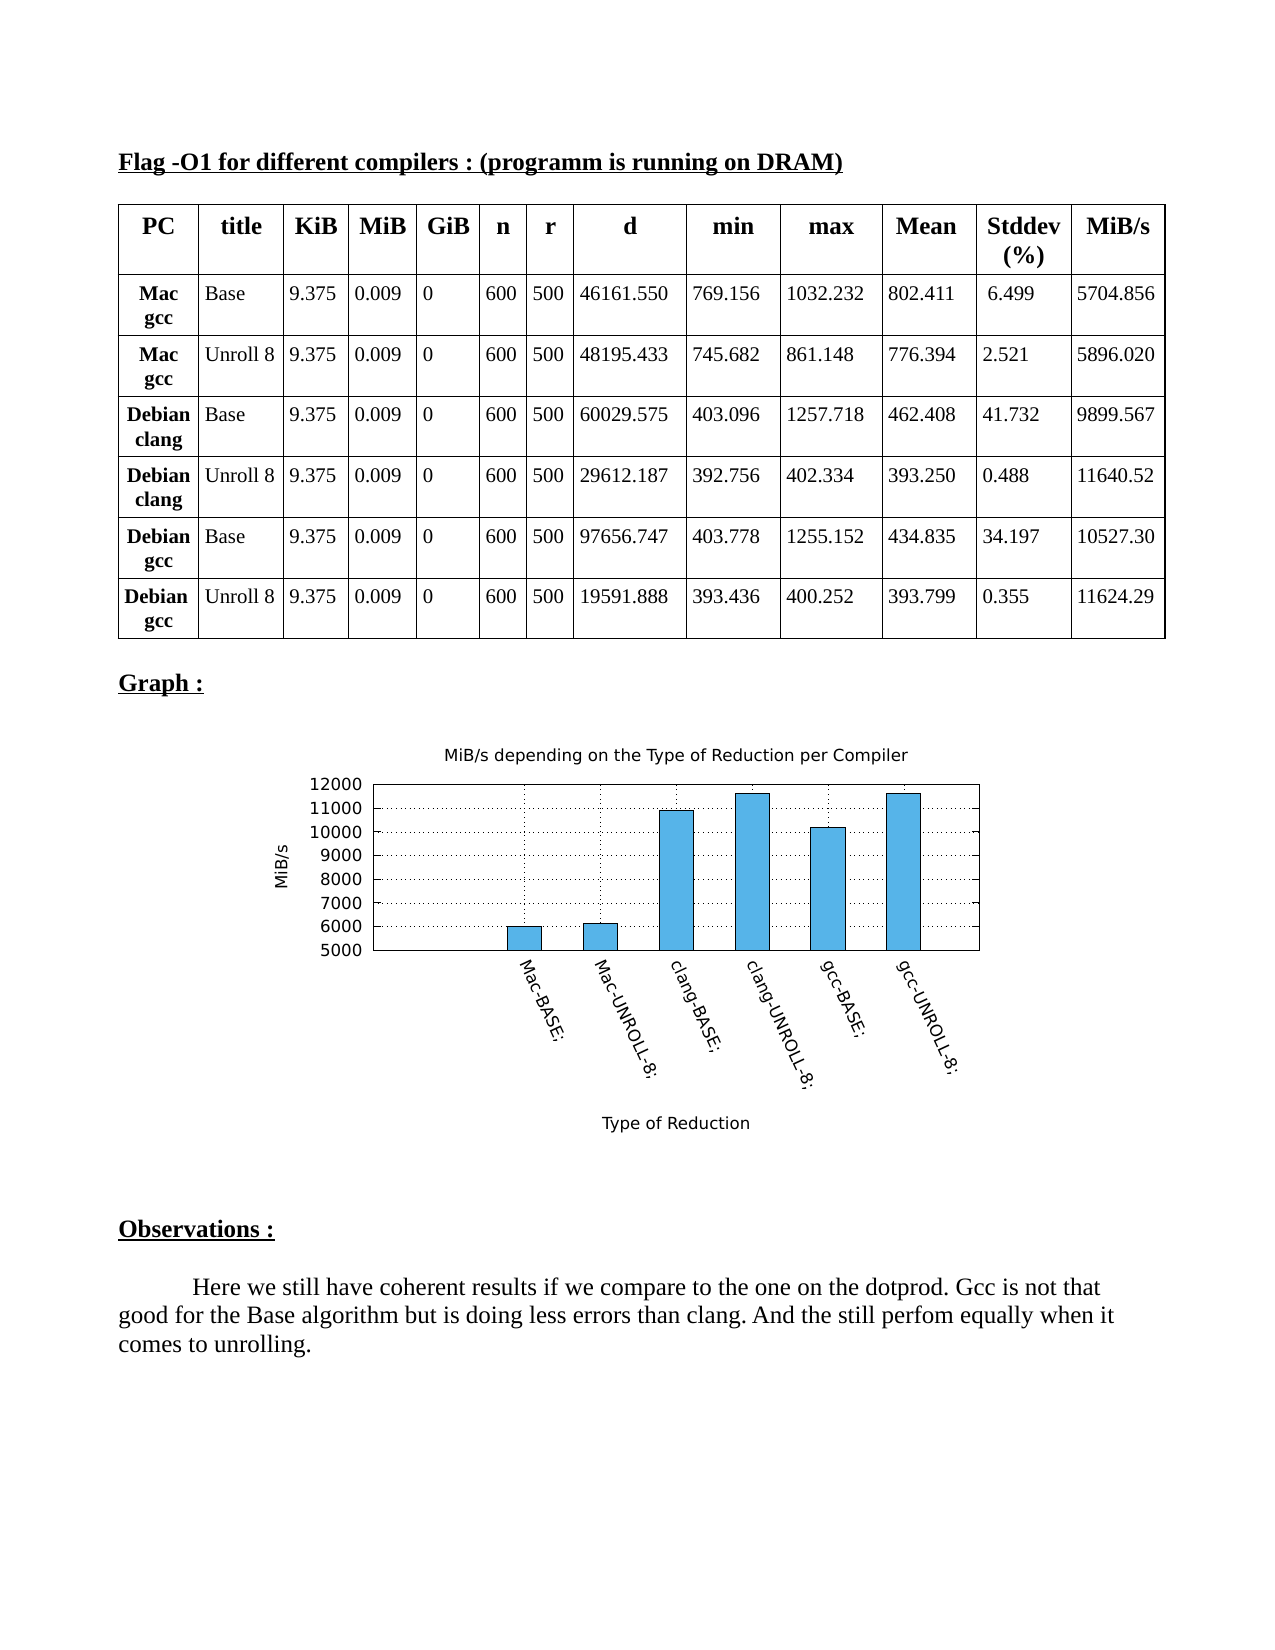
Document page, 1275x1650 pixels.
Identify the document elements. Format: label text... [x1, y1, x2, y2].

table_cell 11624.29 [1072, 579, 1164, 638]
table_header MiB [349, 205, 416, 274]
table_cell 0.009 [349, 518, 416, 577]
table_cell 29612.187 [574, 457, 686, 517]
table_cell 400.252 [781, 579, 882, 638]
table_cell 393.799 [883, 579, 976, 638]
table_cell 9.375 [284, 336, 348, 396]
table_cell 802.411 [883, 275, 976, 335]
table_cell 5704.856 [1072, 275, 1164, 335]
table_cell 5896.020 [1072, 336, 1164, 396]
table_cell 393.250 [883, 457, 976, 517]
table_cell 403.096 [687, 397, 780, 456]
table_header n [480, 205, 526, 274]
table_cell Debian clang [119, 397, 198, 456]
table_cell 1257.718 [781, 397, 882, 456]
table_cell 600 [480, 336, 526, 396]
table_cell Base [199, 518, 283, 577]
table_cell Mac gcc [119, 336, 198, 396]
table_cell 0.009 [349, 579, 416, 638]
table_cell 1032.232 [781, 275, 882, 335]
table_cell Debian gcc [119, 518, 198, 577]
table_cell 500 [527, 518, 573, 577]
table_cell 462.408 [883, 397, 976, 456]
table_cell 48195.433 [574, 336, 686, 396]
table_cell 776.394 [883, 336, 976, 396]
table_cell 392.756 [687, 457, 780, 517]
table_cell Unroll 8 [199, 579, 283, 638]
table_cell 0.009 [349, 336, 416, 396]
text Observations : [118, 1214, 1157, 1243]
table_cell 434.835 [883, 518, 976, 577]
table_cell 393.436 [687, 579, 780, 638]
table_cell 500 [527, 457, 573, 517]
table_header Stddev (%) [977, 205, 1071, 274]
table_cell Base [199, 275, 283, 335]
table_cell 34.197 [977, 518, 1071, 577]
table_header GiB [417, 205, 479, 274]
table_cell 0 [417, 579, 479, 638]
table_cell 60029.575 [574, 397, 686, 456]
table_cell 600 [480, 275, 526, 335]
table_cell 2.521 [977, 336, 1071, 396]
table_cell Debian clang [119, 457, 198, 517]
table_cell Unroll 8 [199, 336, 283, 396]
table_cell 500 [527, 336, 573, 396]
table_header PC [119, 205, 198, 274]
table_header max [781, 205, 882, 274]
table_cell 500 [527, 397, 573, 456]
table_cell 1255.152 [781, 518, 882, 577]
table_cell 11640.52 [1072, 457, 1164, 517]
text Graph : [118, 668, 1157, 697]
table_cell 9.375 [284, 457, 348, 517]
table_cell 500 [527, 579, 573, 638]
table_cell 0.009 [349, 397, 416, 456]
table_cell 9.375 [284, 579, 348, 638]
table_header min [687, 205, 780, 274]
text Flag -O1 for different compilers : (programm is running on DRAM) [118, 147, 1157, 176]
table_cell 0 [417, 336, 479, 396]
table_cell 46161.550 [574, 275, 686, 335]
table_cell 0 [417, 397, 479, 456]
table_cell 600 [480, 518, 526, 577]
table_cell 9.375 [284, 518, 348, 577]
table_header r [527, 205, 573, 274]
table_cell 9.375 [284, 397, 348, 456]
table_cell 600 [480, 579, 526, 638]
table_cell 769.156 [687, 275, 780, 335]
text Here we still have coherent results if we compare to the one on the dotprod. Gcc is not that good for the Base algorithm but is doing less errors than clang. And the still perfom equally when it comes to unrolling. [118, 1272, 1157, 1358]
table_header Mean [883, 205, 976, 274]
table_header d [574, 205, 686, 274]
table_cell 861.148 [781, 336, 882, 396]
table_cell 0.488 [977, 457, 1071, 517]
table_cell 0 [417, 275, 479, 335]
table_cell 0 [417, 518, 479, 577]
table_cell 600 [480, 397, 526, 456]
table_cell Base [199, 397, 283, 456]
table_cell 9.375 [284, 275, 348, 335]
table_cell Debian gcc [119, 579, 198, 638]
table_cell 403.778 [687, 518, 780, 577]
table_cell 500 [527, 275, 573, 335]
table_header title [199, 205, 283, 274]
table_cell Unroll 8 [199, 457, 283, 517]
table_cell 0.355 [977, 579, 1071, 638]
table_cell 0.009 [349, 457, 416, 517]
table_cell 6.499 [977, 275, 1071, 335]
table_cell 0 [417, 457, 479, 517]
table_cell 600 [480, 457, 526, 517]
table_header KiB [284, 205, 348, 274]
table_cell 97656.747 [574, 518, 686, 577]
table_cell 9899.567 [1072, 397, 1164, 456]
table_cell 41.732 [977, 397, 1071, 456]
table_cell 745.682 [687, 336, 780, 396]
table_cell 402.334 [781, 457, 882, 517]
table_header MiB/s [1072, 205, 1164, 274]
table_cell Mac gcc [119, 275, 198, 335]
table_cell 0.009 [349, 275, 416, 335]
table_cell 10527.30 [1072, 518, 1164, 577]
table_cell 19591.888 [574, 579, 686, 638]
